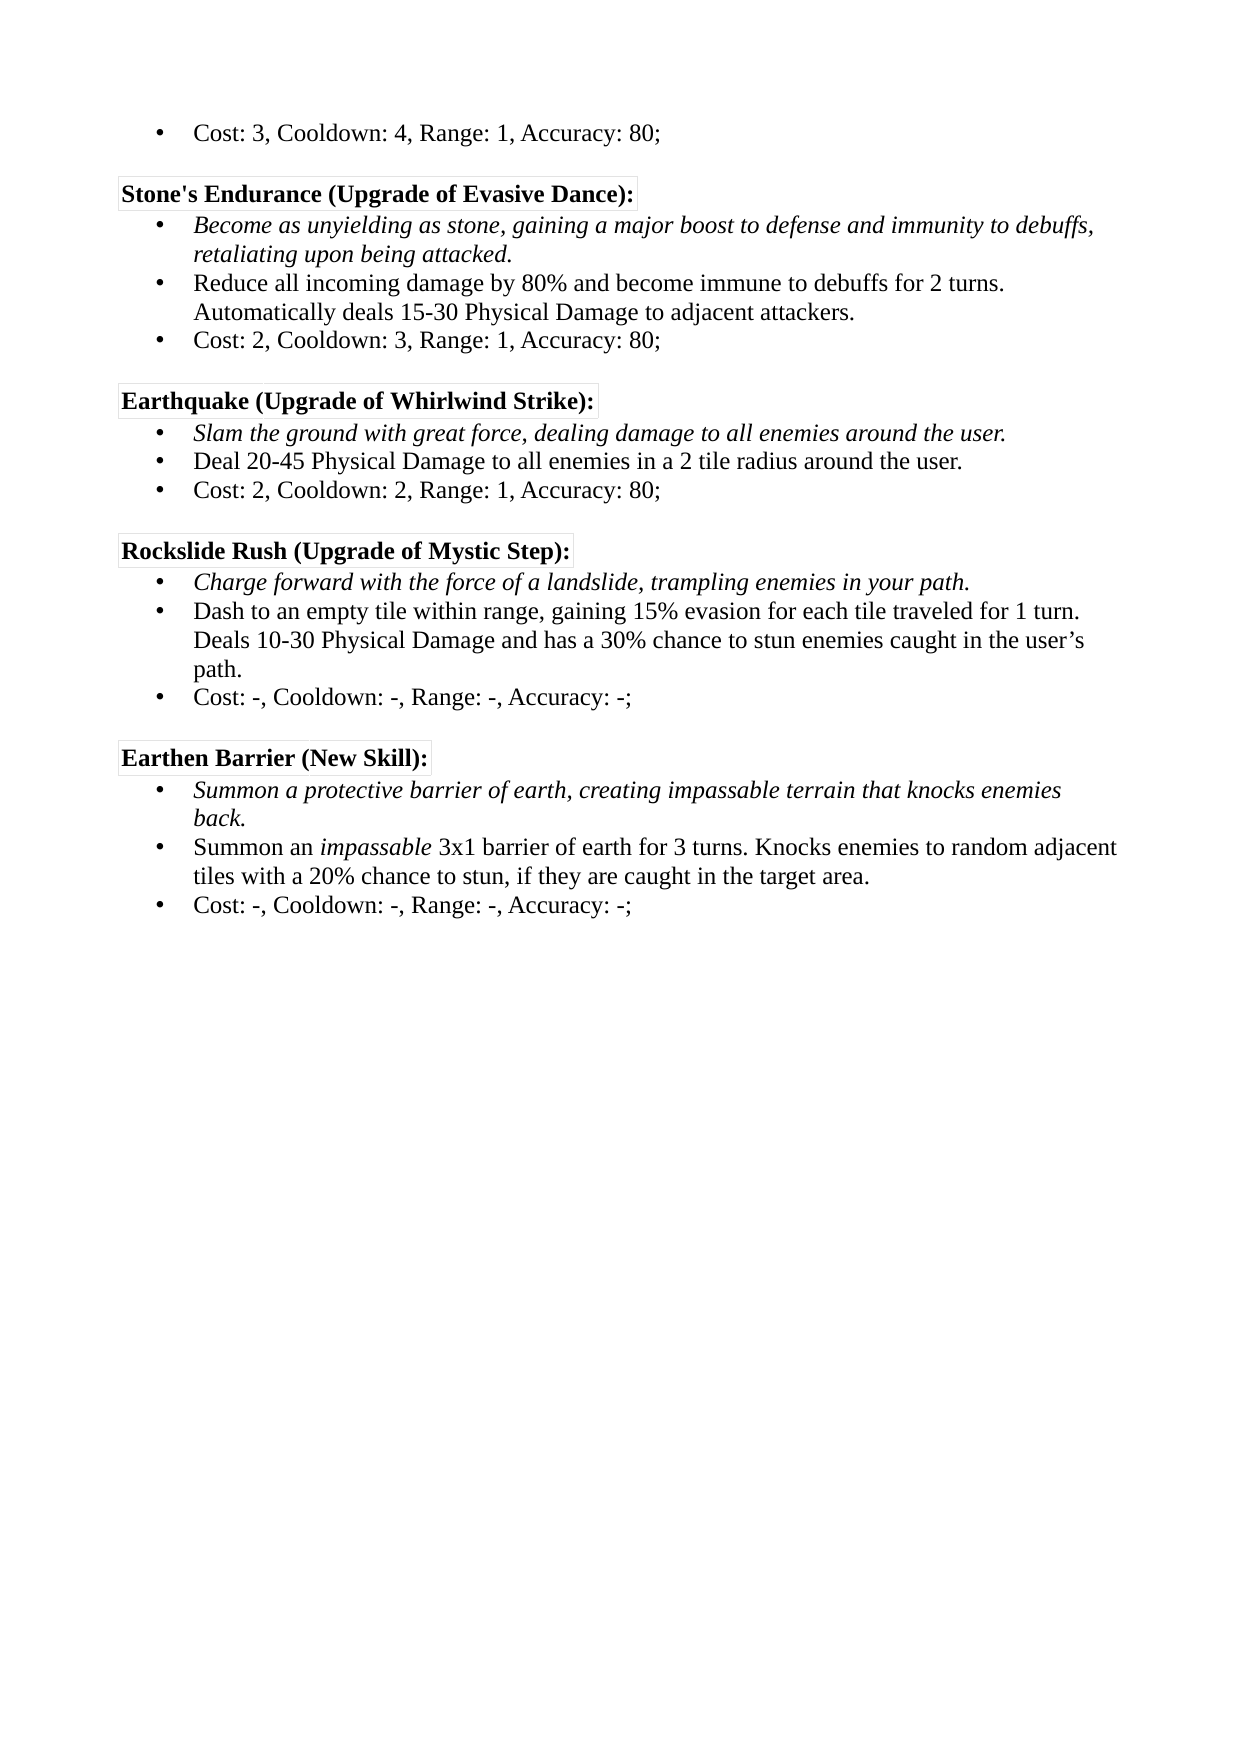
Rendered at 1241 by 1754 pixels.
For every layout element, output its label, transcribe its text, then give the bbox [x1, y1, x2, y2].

text [574, 533, 1122, 567]
list Cost: 3, Cooldown: 4, Range: 1, Accuracy: 80; [156, 118, 1122, 147]
list Become as unyielding as stone, gaining a major boost to defense and immunity to debuffs, retaliating upon being attacked. [156, 210, 1122, 268]
text [599, 383, 1122, 418]
list Charge forward with the force of a landslide, trampling enemies in your path. [156, 567, 1122, 596]
text Earthen Barrier (New Skill): [119, 741, 431, 775]
text Stone's Endurance (Upgrade of Evasive Dance): [119, 177, 637, 210]
list Cost: -, Cooldown: -, Range: -, Accuracy: -; [156, 682, 1122, 711]
text [638, 176, 1122, 210]
list Dash to an empty tile within range, gaining 15% evasion for each tile traveled for 1 turn. Deals 10-30 Physical Damage and has a 30% chance to stun enemies caught in the user’s path. [156, 596, 1122, 682]
list Cost: 2, Cooldown: 3, Range: 1, Accuracy: 80; [156, 325, 1122, 354]
list Cost: 2, Cooldown: 2, Range: 1, Accuracy: 80; [156, 475, 1122, 504]
list Summon an impassable 3x1 barrier of earth for 3 turns. Knocks enemies to random adjacent tiles with a 20% chance to stun, if they are caught in the target area. [156, 832, 1122, 890]
list Slam the ground with great force, dealing damage to all enemies around the user. [156, 418, 1122, 446]
text [432, 740, 1122, 775]
list Deal 20-45 Physical Damage to all enemies in a 2 tile radius around the user. [156, 446, 1122, 475]
list Reduce all incoming damage by 80% and become immune to debuffs for 2 turns. Automatically deals 15-30 Physical Damage to adjacent attackers. [156, 268, 1122, 325]
list Cost: -, Cooldown: -, Range: -, Accuracy: -; [156, 890, 1122, 918]
list Summon a protective barrier of earth, creating impassable terrain that knocks enemies back. [156, 775, 1122, 832]
text Earthquake (Upgrade of Whirlwind Strike): [119, 384, 598, 418]
text Rockslide Rush (Upgrade of Mystic Step): [119, 534, 573, 567]
